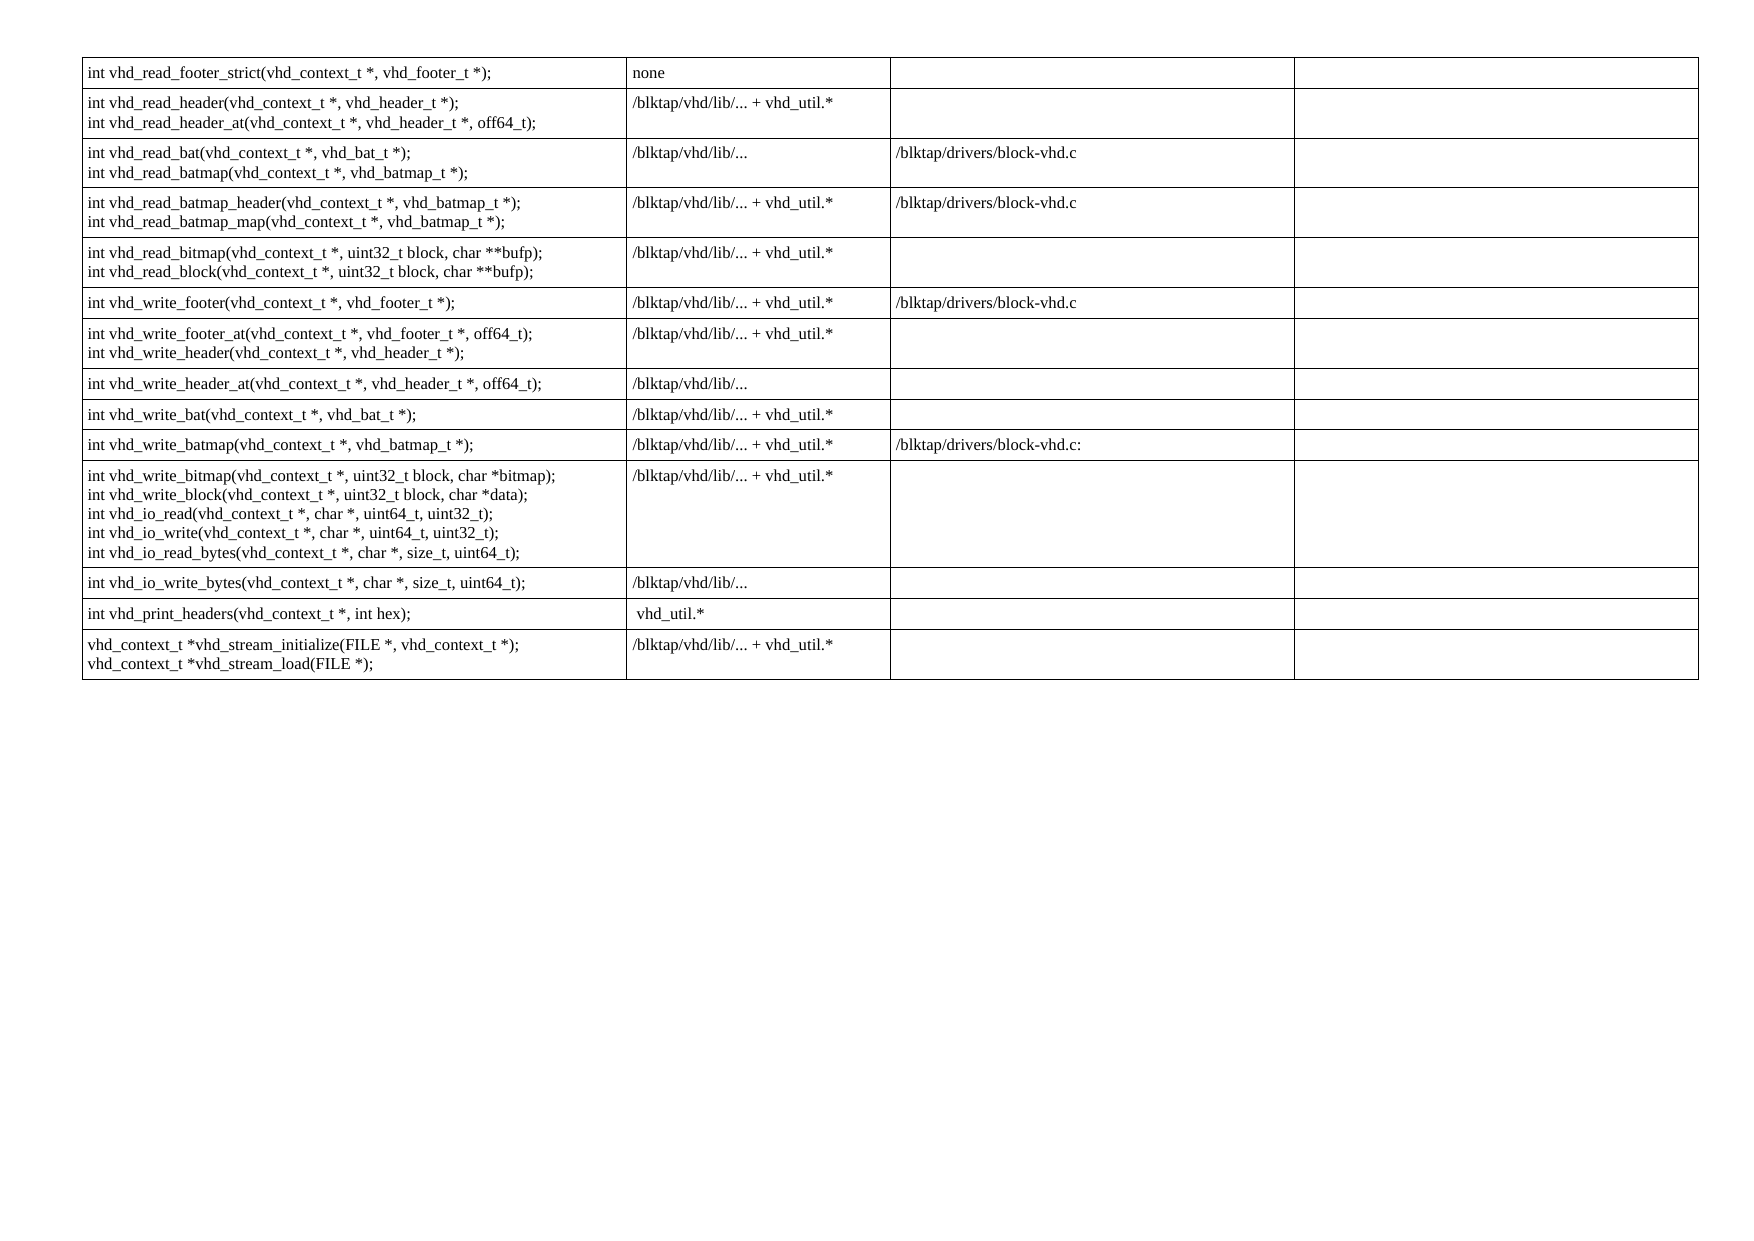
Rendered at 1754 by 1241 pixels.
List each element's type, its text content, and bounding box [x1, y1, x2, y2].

table_cell /blktap/vhd/lib/... + vhd_util.* [627, 630, 890, 679]
table_cell vhd_context_t *vhd_stream_initialize(FILE *, vhd_context_t *); vhd_context_t *vhd_stream_load(FILE *); [83, 630, 626, 679]
table_cell /blktap/vhd/lib/... + vhd_util.* [627, 238, 890, 287]
table_cell /blktap/drivers/block-vhd.c [891, 139, 1294, 187]
table_cell [1295, 139, 1698, 187]
table_cell int vhd_read_bitmap(vhd_context_t *, uint32_t block, char **bufp); int vhd_read_block(vhd_context_t *, uint32_t block, char **bufp); [83, 238, 626, 287]
table_cell /blktap/drivers/block-vhd.c [891, 188, 1294, 237]
table_cell int vhd_read_batmap_header(vhd_context_t *, vhd_batmap_t *); int vhd_read_batmap_map(vhd_context_t *, vhd_batmap_t *); [83, 188, 626, 237]
table_cell [1295, 400, 1698, 429]
table_cell int vhd_read_footer_strict(vhd_context_t *, vhd_footer_t *); [83, 58, 626, 87]
table_cell [1295, 89, 1698, 137]
table_cell [891, 319, 1294, 368]
table_cell int vhd_io_write_bytes(vhd_context_t *, char *, size_t, uint64_t); [83, 568, 626, 598]
table_cell int vhd_write_bitmap(vhd_context_t *, uint32_t block, char *bitmap); int vhd_write_block(vhd_context_t *, uint32_t block, char *data); int vhd_io_read(vhd_context_t *, char *, uint64_t, uint32_t); int vhd_io_write(vhd_context_t *, char *, uint64_t, uint32_t); int vhd_io_read_bytes(vhd_context_t *, char *, size_t, uint64_t); [83, 461, 626, 567]
table_cell [1295, 319, 1698, 368]
table_cell [1295, 58, 1698, 87]
table_cell [1295, 188, 1698, 237]
table_cell [1295, 568, 1698, 598]
table_cell int vhd_write_header_at(vhd_context_t *, vhd_header_t *, off64_t); [83, 369, 626, 398]
table_cell none [627, 58, 890, 87]
table_cell [1295, 369, 1698, 398]
table_cell /blktap/vhd/lib/... + vhd_util.* [627, 188, 890, 237]
table_cell [891, 369, 1294, 398]
table_cell [891, 400, 1294, 429]
table_cell /blktap/vhd/lib/... + vhd_util.* [627, 430, 890, 460]
table_cell int vhd_write_footer(vhd_context_t *, vhd_footer_t *); [83, 288, 626, 318]
table_cell int vhd_write_footer_at(vhd_context_t *, vhd_footer_t *, off64_t); int vhd_write_header(vhd_context_t *, vhd_header_t *); [83, 319, 626, 368]
table_cell int vhd_print_headers(vhd_context_t *, int hex); [83, 599, 626, 629]
table_cell /blktap/vhd/lib/... + vhd_util.* [627, 400, 890, 429]
table_cell [1295, 430, 1698, 460]
table_cell /blktap/drivers/block-vhd.c [891, 288, 1294, 318]
table_cell int vhd_read_bat(vhd_context_t *, vhd_bat_t *); int vhd_read_batmap(vhd_context_t *, vhd_batmap_t *); [83, 139, 626, 187]
table_cell [891, 630, 1294, 679]
table_cell int vhd_read_header(vhd_context_t *, vhd_header_t *); int vhd_read_header_at(vhd_context_t *, vhd_header_t *, off64_t); [83, 89, 626, 137]
table_cell vhd_util.* [627, 599, 890, 629]
table_cell /blktap/vhd/lib/... + vhd_util.* [627, 89, 890, 137]
table_cell /blktap/vhd/lib/... + vhd_util.* [627, 288, 890, 318]
table_cell [1295, 599, 1698, 629]
table_cell [891, 58, 1294, 87]
table_cell int vhd_write_bat(vhd_context_t *, vhd_bat_t *); [83, 400, 626, 429]
table_cell [891, 238, 1294, 287]
table_cell [1295, 288, 1698, 318]
table_cell /blktap/vhd/lib/... + vhd_util.* [627, 461, 890, 567]
table_cell /blktap/vhd/lib/... [627, 369, 890, 398]
table_cell int vhd_write_batmap(vhd_context_t *, vhd_batmap_t *); [83, 430, 626, 460]
table_cell [1295, 238, 1698, 287]
table_cell /blktap/vhd/lib/... [627, 568, 890, 598]
table_cell /blktap/vhd/lib/... + vhd_util.* [627, 319, 890, 368]
table_cell [1295, 630, 1698, 679]
table_cell [891, 568, 1294, 598]
table_cell /blktap/vhd/lib/... [627, 139, 890, 187]
table_cell [891, 599, 1294, 629]
table_cell [891, 89, 1294, 137]
table_cell [891, 461, 1294, 567]
table_cell /blktap/drivers/block-vhd.c: [891, 430, 1294, 460]
table_cell [1295, 461, 1698, 567]
